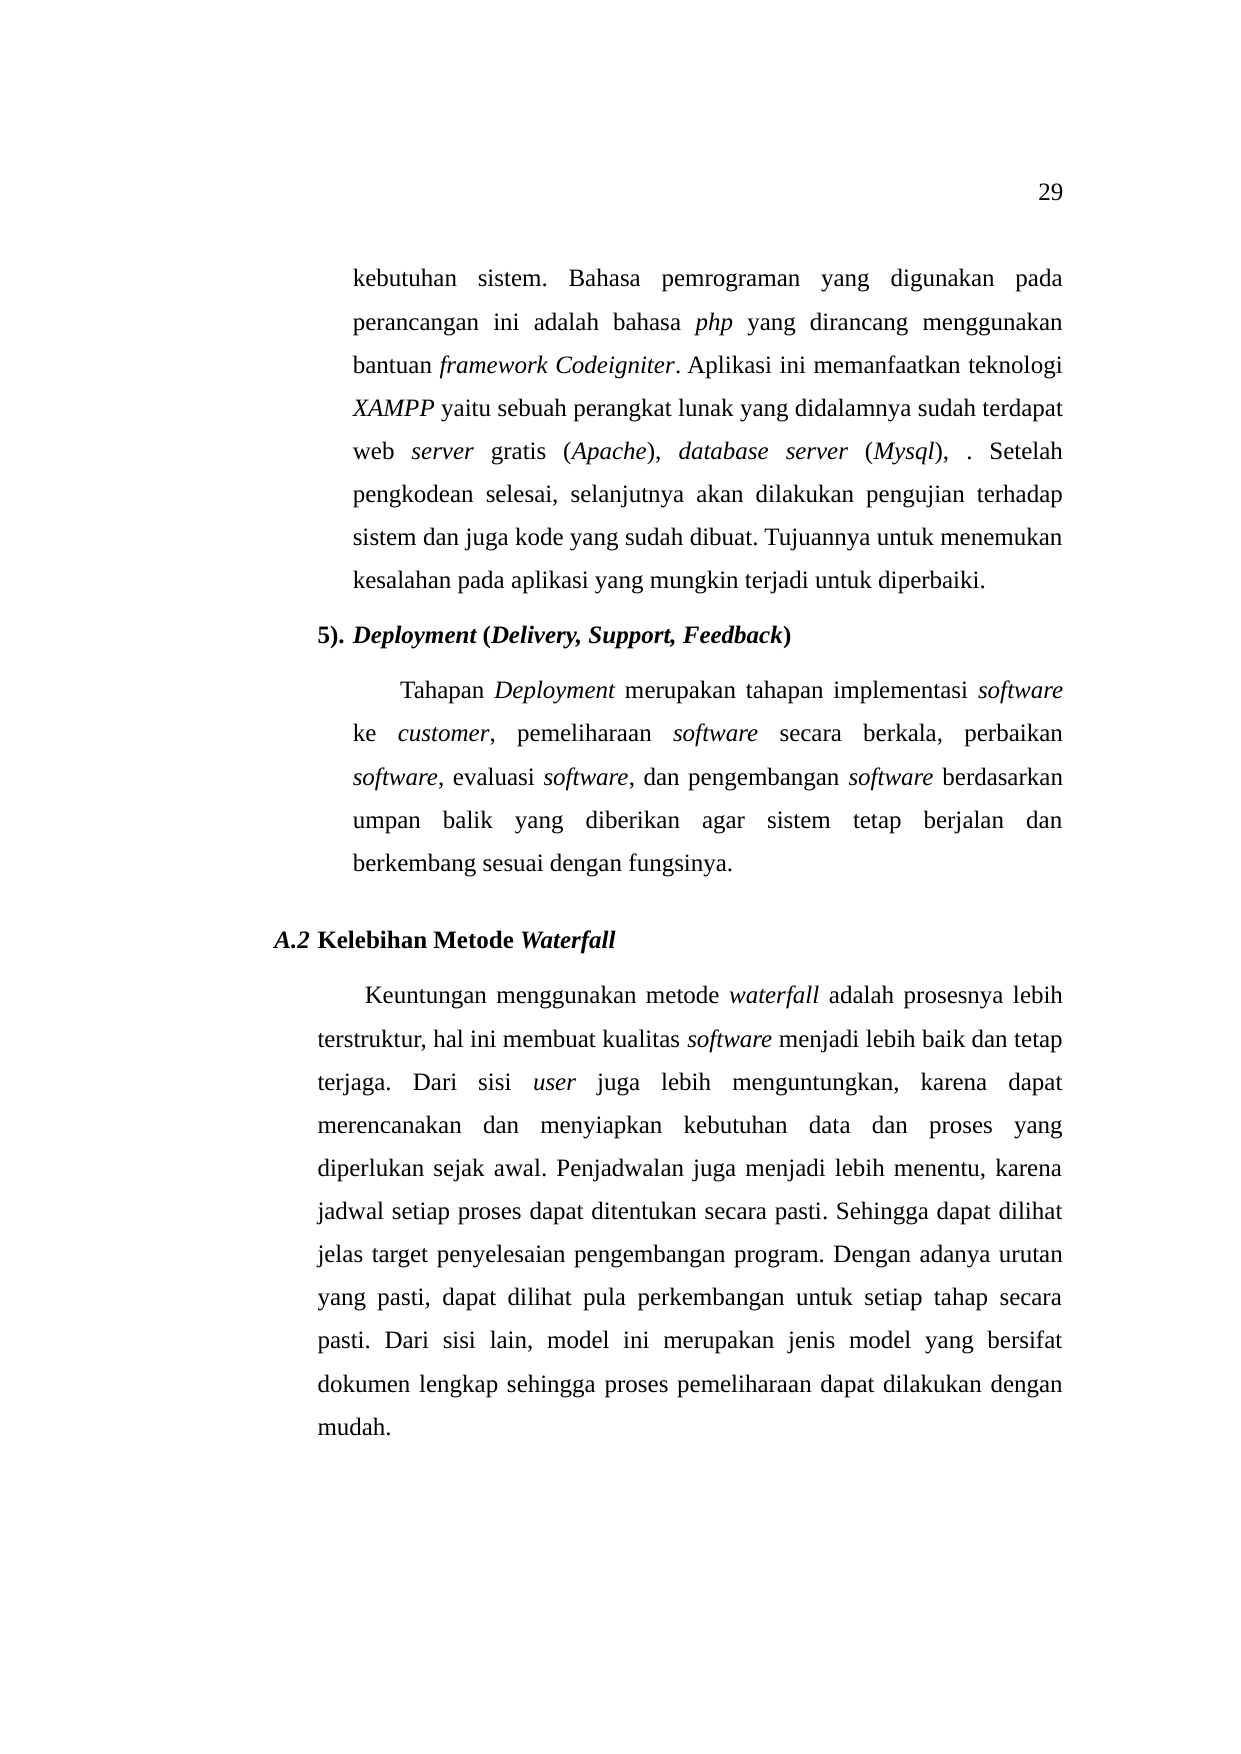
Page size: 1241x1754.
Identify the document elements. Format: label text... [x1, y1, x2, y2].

text kebutuhan sistem. Bahasa pemrograman yang digunakan pada perancangan ini adalah bahasa php yang dirancang menggunakan bantuan framework Codeigniter. Aplikasi ini memanfaatkan teknologi XAMPP yaitu sebuah perangkat lunak yang didalamnya sudah terdapat web server gratis (Apache), database server (Mysql), . Setelah pengkodean selesai, selanjutnya akan dilakukan pengujian terhadap sistem dan juga kode yang sudah dibuat. Tujuannya untuk menemukan kesalahan pada aplikasi yang mungkin terjadi untuk diperbaiki. [353, 263, 1063, 594]
text Keuntungan menggunakan metode waterfall adalah prosesnya lebih terstruktur, hal ini membuat kualitas software menjadi lebih baik dan tetap terjaga. Dari sisi user juga lebih menguntungkan, karena dapat merencanakan dan menyiapkan kebutuhan data dan proses yang diperlukan sejak awal. Penjadwalan juga menjadi lebih menentu, karena jadwal setiap proses dapat ditentukan secara pasti. Sehingga dapat dilihat jelas target penyelesaian pengembangan program. Dengan adanya urutan yang pasti, dapat dilihat pula perkembangan untuk setiap tahap secara pasti. Dari sisi lain, model ini merupakan jenis model yang bersifat dokumen lengkap sehingga proses pemeliharaan dapat dilakukan dengan mudah. [317, 981, 1063, 1441]
list Deployment (Delivery, Support, Feedback) [317, 620, 1063, 649]
list Kelebihan Metode Waterfall [274, 926, 1063, 954]
text Tahapan Deployment merupakan tahapan implementasi software ke customer, pemeliharaan software secara berkala, perbaikan software, evaluasi software, dan pengembangan software berdasarkan umpan balik yang diberikan agar sistem tetap berjalan dan berkembang sesuai dengan fungsinya. [353, 675, 1063, 877]
